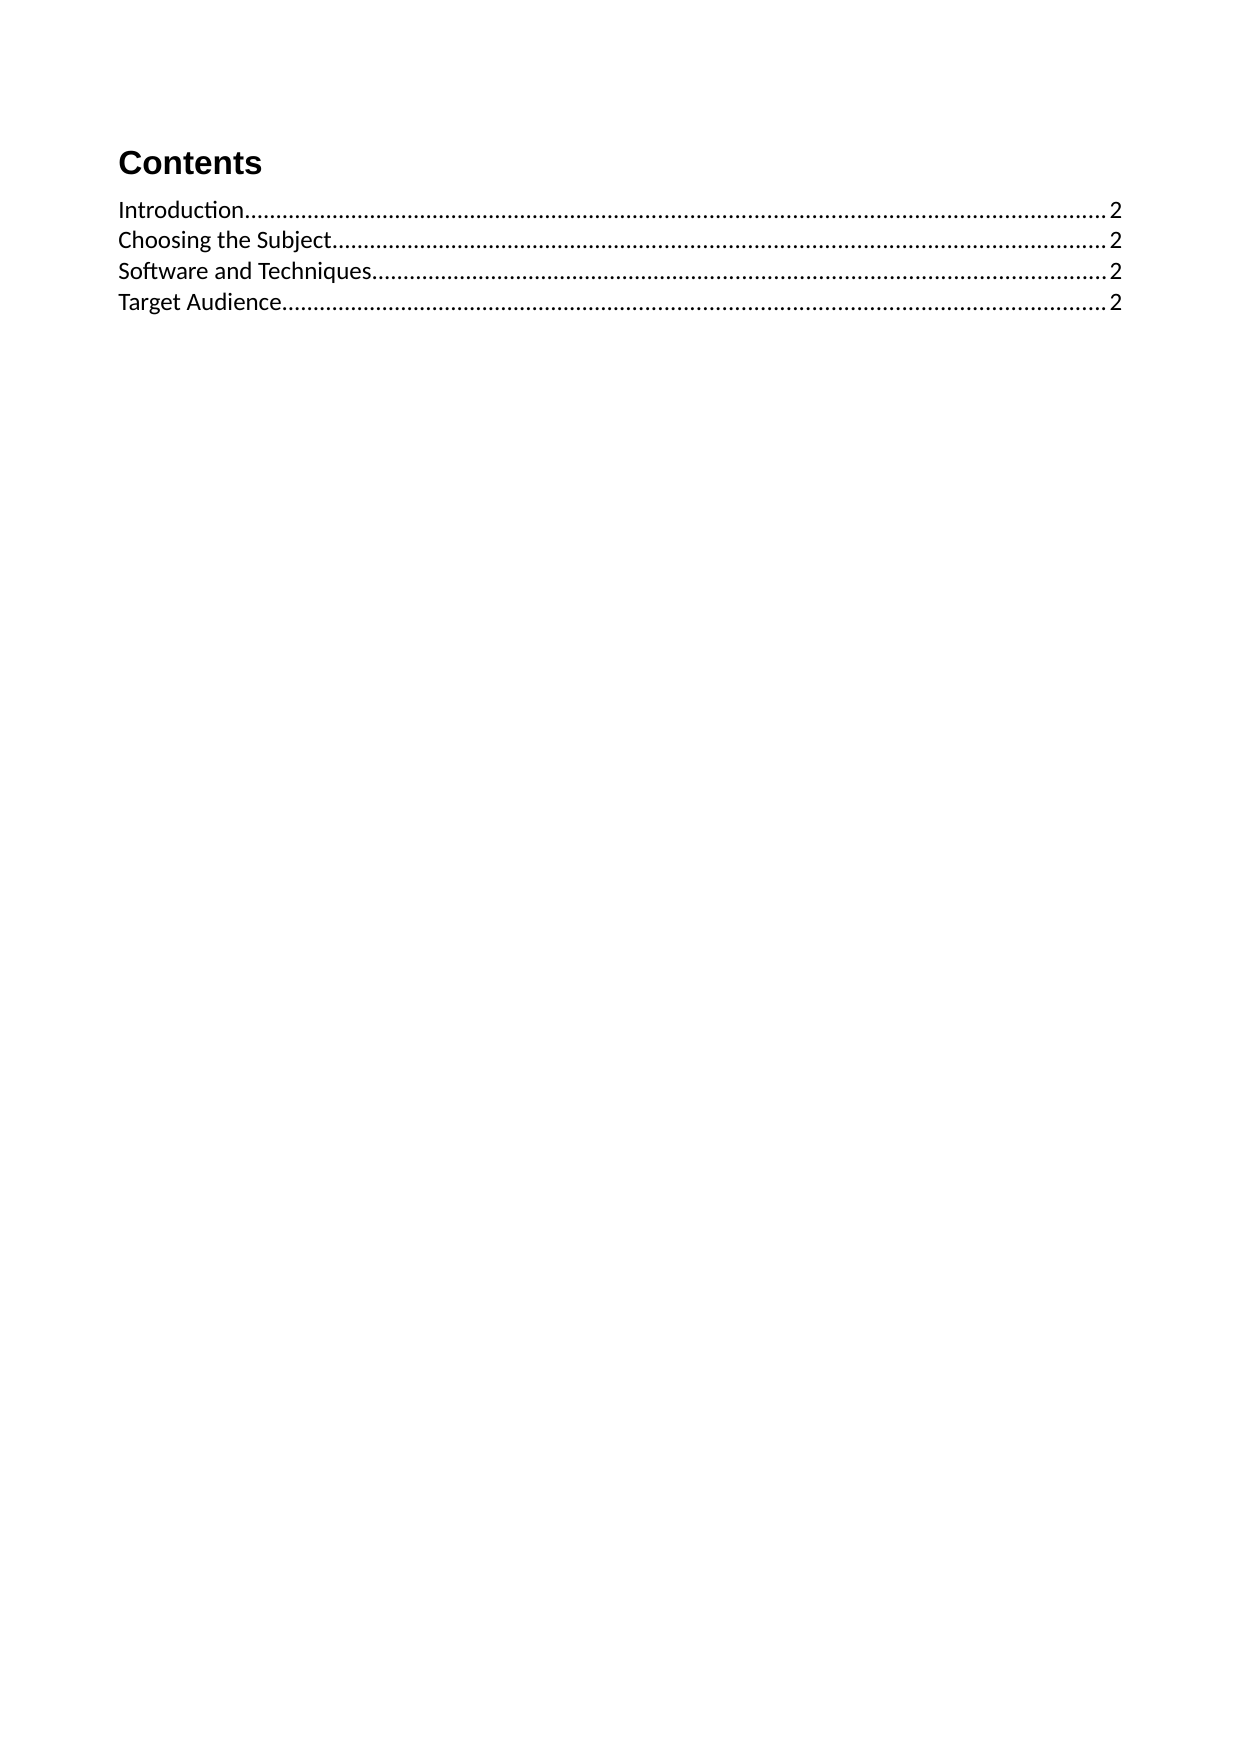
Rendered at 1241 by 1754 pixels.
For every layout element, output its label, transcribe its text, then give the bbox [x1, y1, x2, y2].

text Target Audience 2 [118, 286, 1122, 316]
text Software and Techniques 2 [118, 255, 1122, 286]
text Introduction 2 [118, 194, 1122, 224]
text Choosing the Subject 2 [118, 224, 1122, 255]
subtitle Contents [118, 143, 1122, 182]
